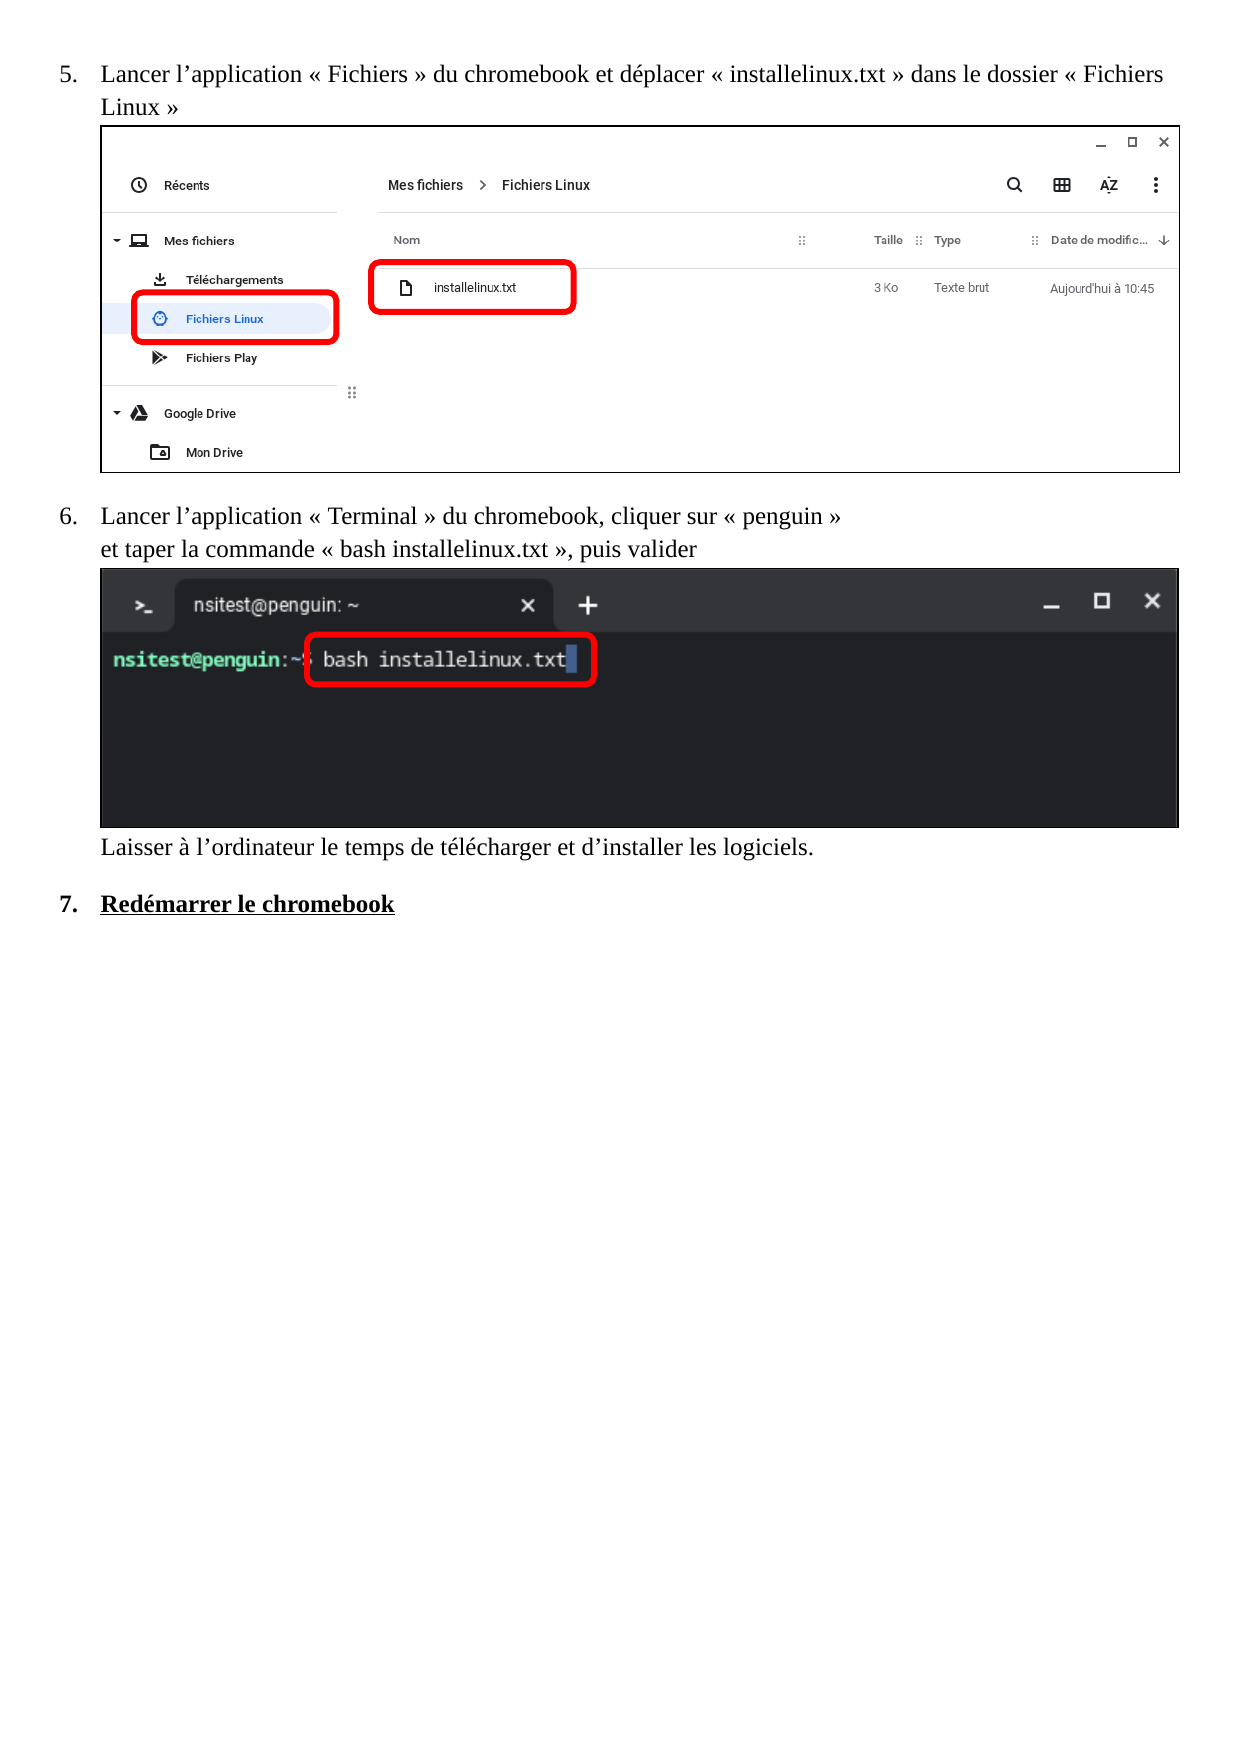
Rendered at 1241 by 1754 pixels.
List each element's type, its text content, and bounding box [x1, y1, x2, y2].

picture [102, 569, 1177, 827]
list Redémarrer le chromebook [59, 889, 1181, 918]
list Lancer l’application « Terminal » du chromebook, cliquer sur « penguin » et taper la commande « bash installelinux.txt », puis valider Laisser à l’ordinateur le temps de télécharger et d’installer les logiciels. [59, 501, 1181, 861]
list Lancer l’application « Fichiers » du chromebook et déplacer « installelinux.txt » dans le dossier « Fichiers Linux » [59, 59, 1181, 473]
picture [102, 127, 1179, 472]
